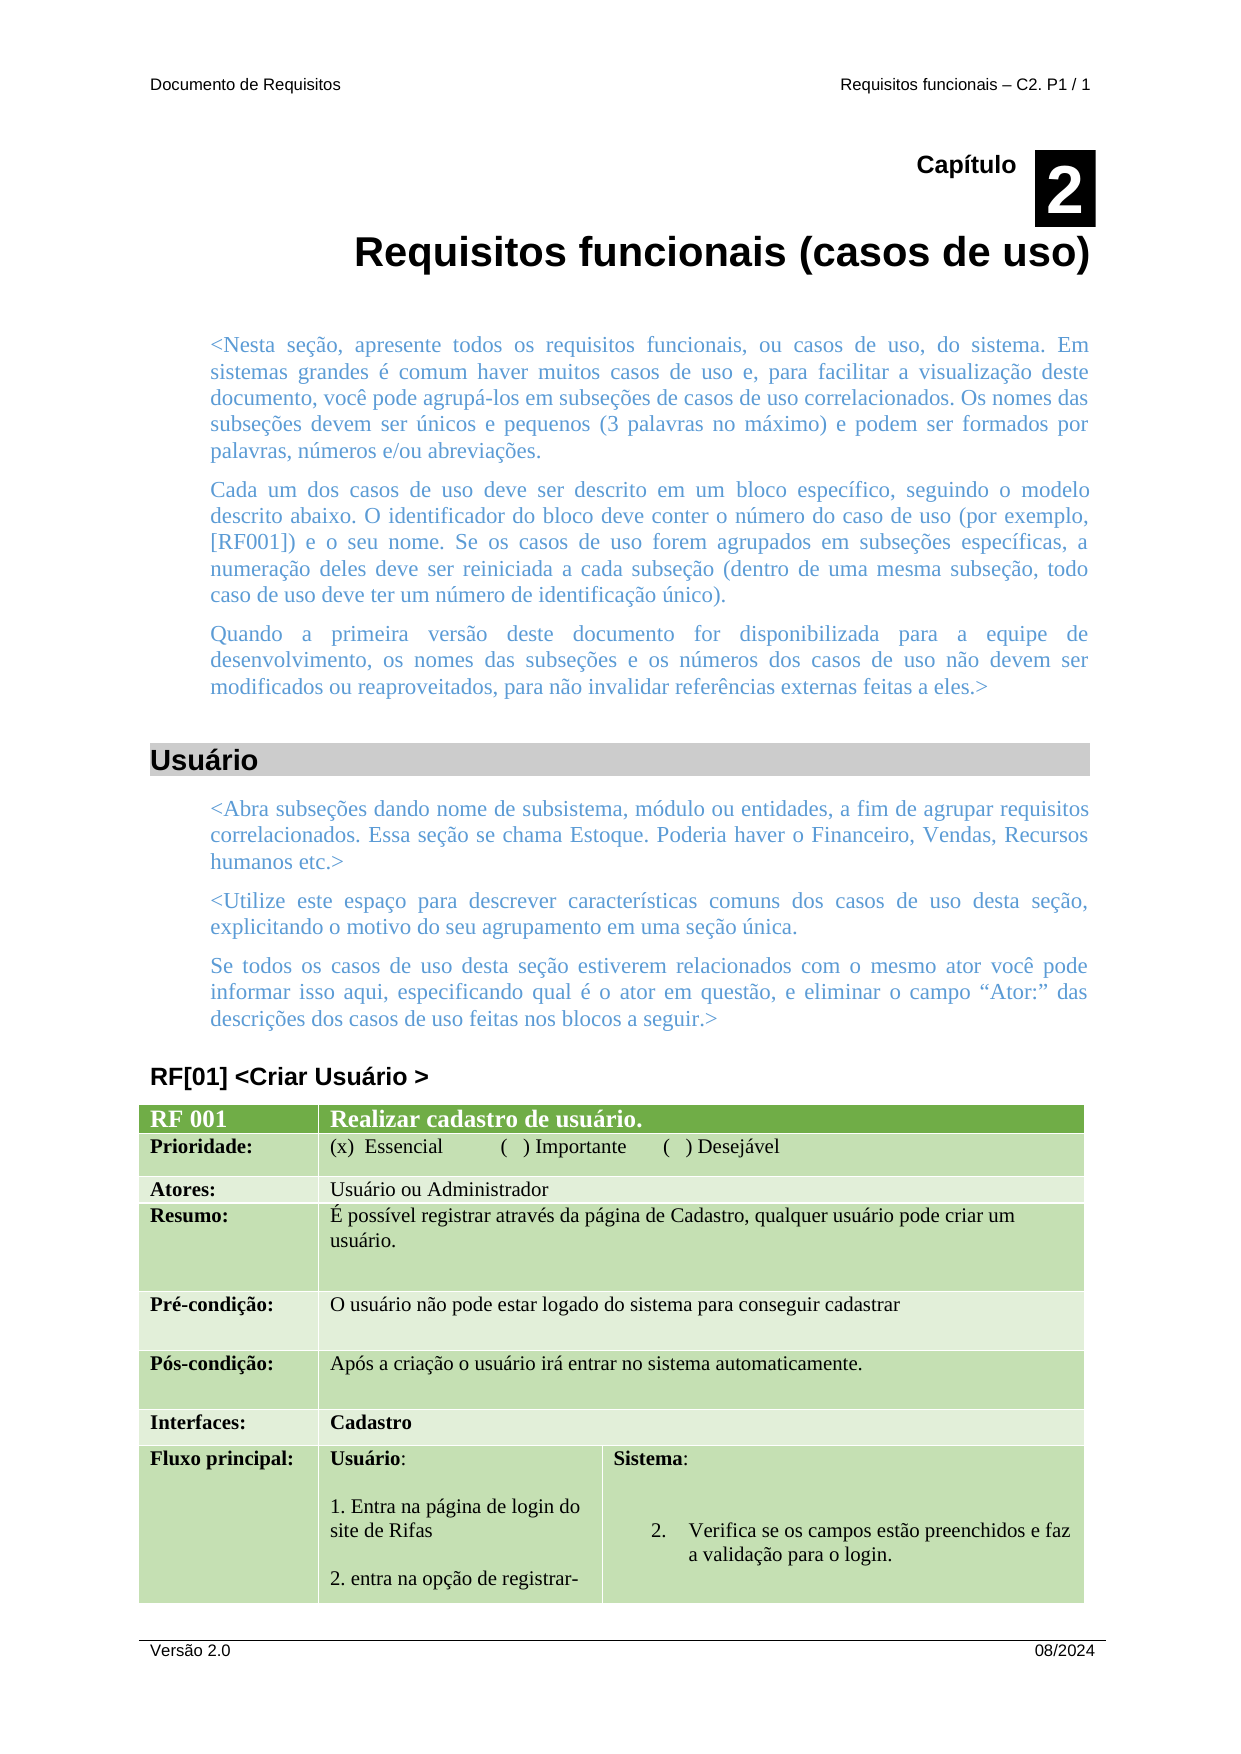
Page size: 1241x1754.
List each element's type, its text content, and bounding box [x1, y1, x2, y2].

text Se todos os casos de uso desta seção estiverem relacionados com o mesmo ator você pode informar isso aqui, especificando qual é o ator em questão, e eliminar o campo “Ator:” das descrições dos casos de uso feitas nos blocos a seguir.> [210, 952, 1090, 1031]
text <Utilize este espaço para descrever características comuns dos casos de uso desta seção, explicitando o motivo do seu agrupamento em uma seção única. [210, 887, 1090, 939]
table_header RF 001 [139, 1105, 318, 1133]
table_cell Cadastro [319, 1410, 1084, 1445]
table_header Realizar cadastro de usuário. [319, 1105, 1084, 1133]
table_cell Prioridade: [139, 1134, 318, 1176]
text <Nesta seção, apresente todos os requisitos funcionais, ou casos de uso, do sistema. Em sistemas grandes é comum haver muitos casos de uso e, para facilitar a visualização deste documento, você pode agrupá-los em subseções de casos de uso correlacionados. Os nomes das subseções devem ser únicos e pequenos (3 palavras no máximo) e podem ser formados por palavras, números e/ou abreviações. [210, 331, 1090, 463]
table_cell O usuário não pode estar logado do sistema para conseguir cadastrar [319, 1292, 1084, 1350]
table_cell Após a criação o usuário irá entrar no sistema automaticamente. [319, 1351, 1084, 1409]
table_cell Usuário: 1. Entra na página de login do site de Rifas 2. entra na opção de registrar- [319, 1446, 602, 1603]
text RF[01] <Criar Usuário > [150, 1062, 1090, 1091]
subtitle Requisitos funcionais (casos de uso) [150, 227, 1090, 275]
text Quando a primeira versão deste documento for disponibilizada para a equipe de desenvolvimento, os nomes das subseções e os números dos casos de uso não devem ser modificados ou reaproveitados, para não invalidar referências externas feitas a eles.> [210, 620, 1090, 699]
text Cada um dos casos de uso deve ser descrito em um bloco específico, seguindo o modelo descrito abaixo. O identificador do bloco deve conter o número do caso de uso (por exemplo, [RF001]) e o seu nome. Se os casos de uso forem agrupados em subseções específicas, a numeração deles deve ser reiniciada a cada subseção (dentro de uma mesma subseção, todo caso de uso deve ter um número de identificação único). [210, 476, 1090, 607]
table_cell É possível registrar através da página de Cadastro, qualquer usuário pode criar um usuário. [319, 1204, 1084, 1291]
table_cell Resumo: [139, 1204, 318, 1291]
table_cell Atores: [139, 1177, 318, 1202]
table_cell Sistema: Verifica se os campos estão preenchidos e faz a validação para o login. Efetua o login com a nova conta [603, 1446, 1084, 1603]
table_cell Pós-condição: [139, 1351, 318, 1409]
text Capítulo [210, 150, 1035, 227]
text <Abra subseções dando nome de subsistema, módulo ou entidades, a fim de agrupar requisitos correlacionados. Essa seção se chama Estoque. Poderia haver o Financeiro, Vendas, Recursos humanos etc.> [210, 795, 1090, 874]
table_cell Usuário ou Administrador [319, 1177, 1084, 1202]
table_cell Interfaces: [139, 1410, 318, 1445]
table_cell Fluxo principal: [139, 1446, 318, 1603]
table_cell (x) Essencial ( ) Importante ( ) Desejável [319, 1134, 1084, 1176]
table_cell Pré-condição: [139, 1292, 318, 1350]
subtitle Usuário [150, 743, 1090, 776]
